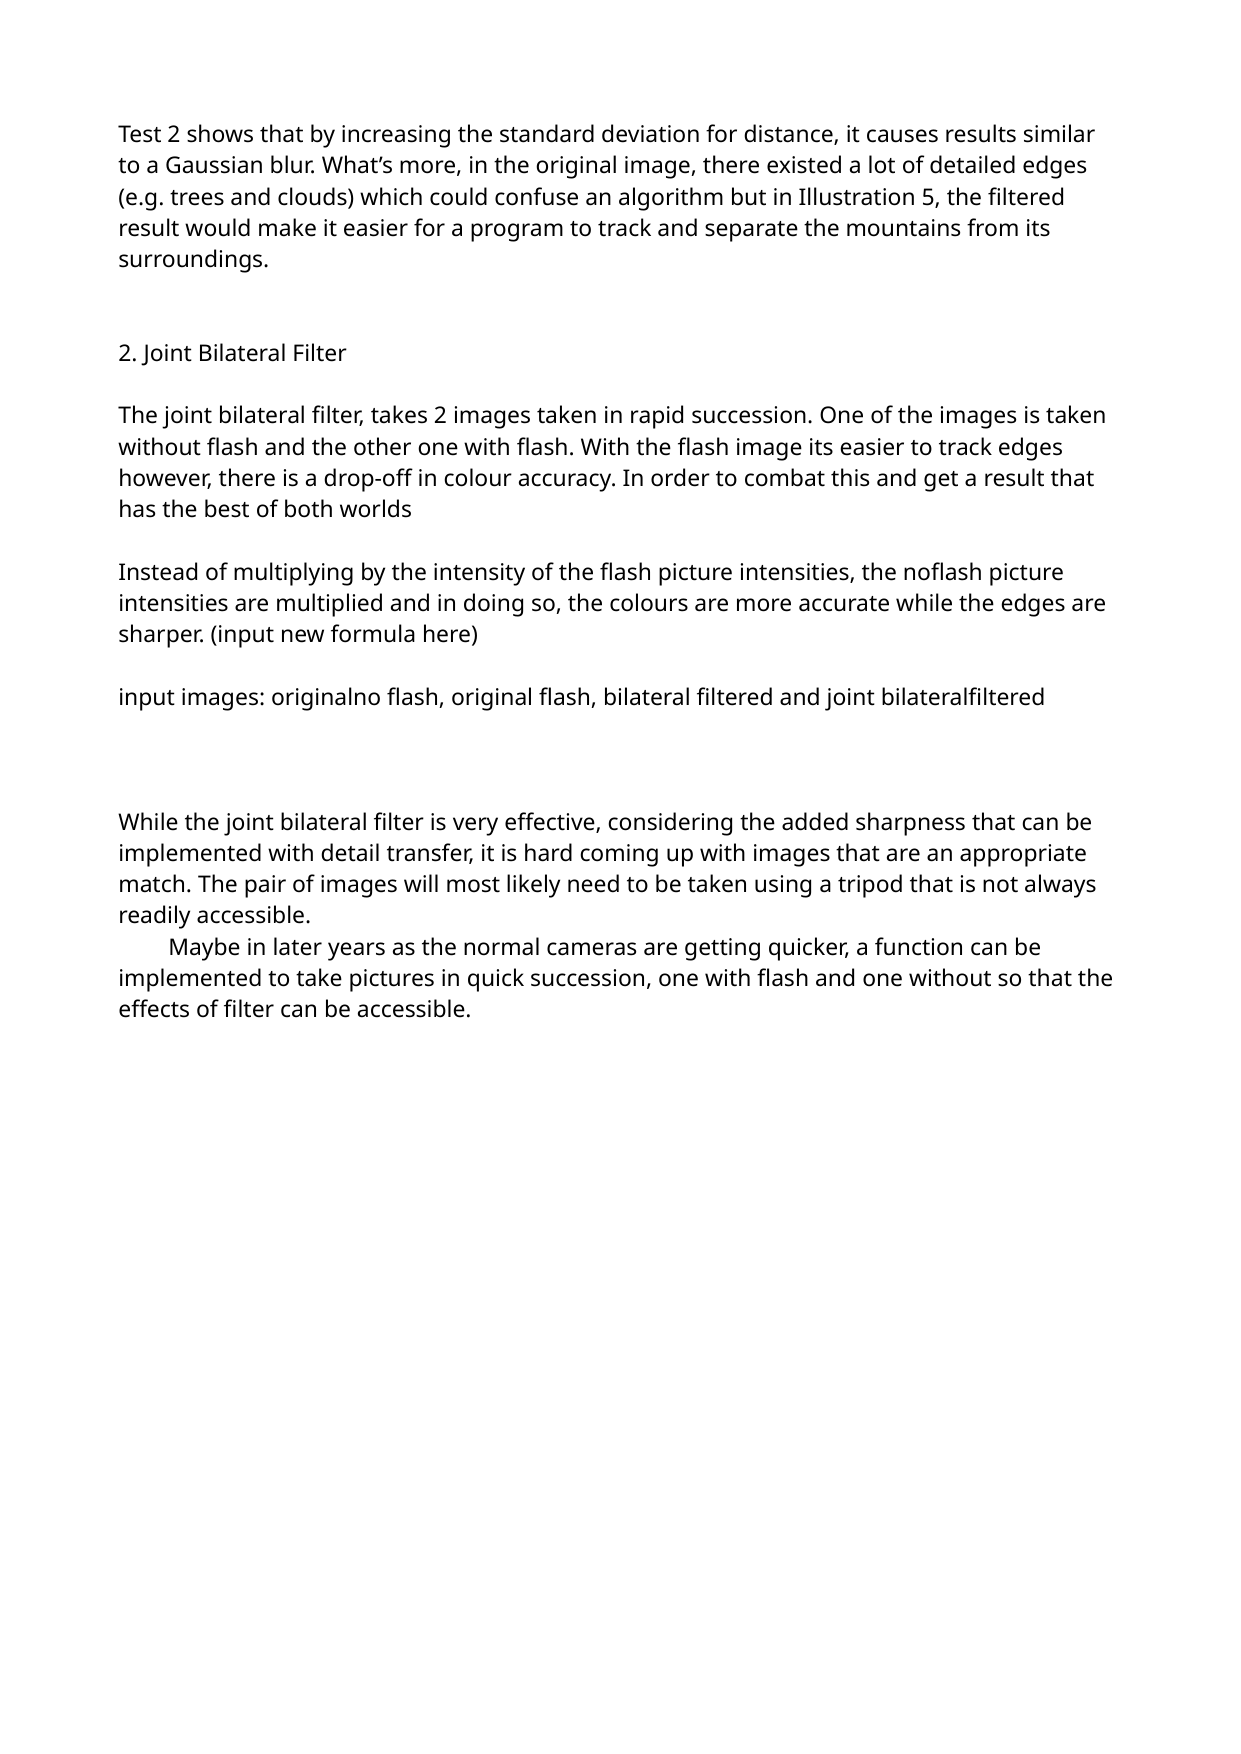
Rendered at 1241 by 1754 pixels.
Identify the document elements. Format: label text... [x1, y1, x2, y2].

text Test 2 shows that by increasing the standard deviation for distance, it causes results similar to a Gaussian blur. What’s more, in the original image, there existed a lot of detailed edges (e.g. trees and clouds) which could confuse an algorithm but in Illustration 5, the filtered result would make it easier for a program to track and separate the mountains from its surroundings. [118, 118, 1122, 274]
text input images: originalno flash, original flash, bilateral filtered and joint bilateralfiltered [118, 681, 1122, 712]
text Instead of multiplying by the intensity of the flash picture intensities, the noflash picture intensities are multiplied and in doing so, the colours are more accurate while the edges are sharper. (input new formula here) [118, 556, 1122, 649]
text Maybe in later years as the normal cameras are getting quicker, a function can be implemented to take pictures in quick succession, one with flash and one without so that the effects of filter can be accessible. [118, 931, 1122, 1024]
text While the joint bilateral filter is very effective, considering the added sharpness that can be implemented with detail transfer, it is hard coming up with images that are an appropriate match. The pair of images will most likely need to be taken using a tripod that is not always readily accessible. [118, 806, 1122, 931]
text The joint bilateral filter, takes 2 images taken in rapid succession. One of the images is taken without flash and the other one with flash. With the flash image its easier to track edges however, there is a drop-off in colour accuracy. In order to combat this and get a result that has the best of both worlds [118, 399, 1122, 524]
text 2. Joint Bilateral Filter [118, 337, 1122, 368]
